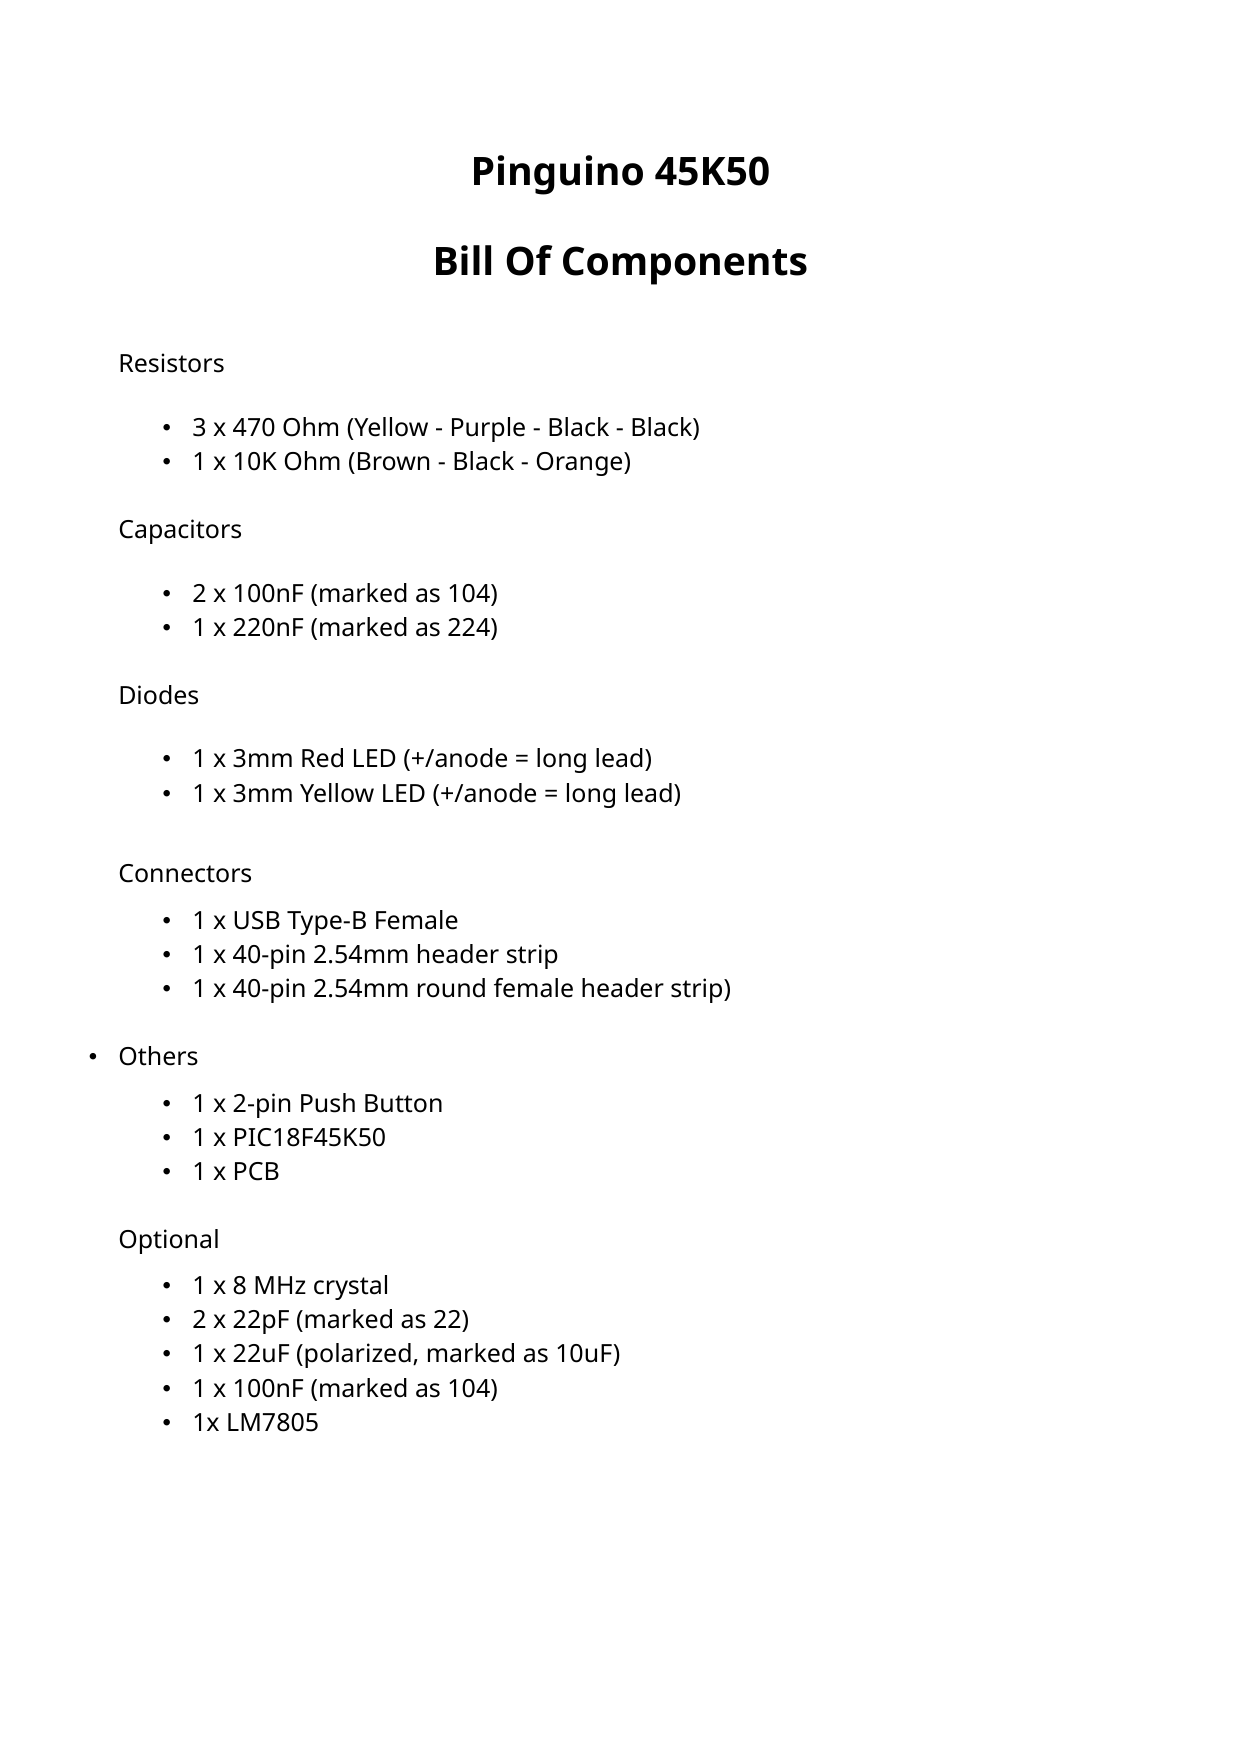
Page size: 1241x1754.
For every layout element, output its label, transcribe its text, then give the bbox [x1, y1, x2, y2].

list Others [118, 1039, 1122, 1073]
text Connectors [118, 856, 1122, 890]
text Diodes [118, 678, 1122, 712]
list 1 x 22uF (polarized, marked as 10uF) [192, 1336, 1122, 1370]
list 2 x 22pF (marked as 22) [192, 1302, 1122, 1336]
list 1 x 40-pin 2.54mm header strip [192, 936, 1122, 971]
list 1 x PCB [192, 1153, 1122, 1187]
list 1 x 100nF (marked as 104) [192, 1370, 1122, 1404]
subtitle Bill Of Components [118, 234, 1122, 287]
list 1 x USB Type-B Female [192, 902, 1122, 936]
list 1 x 8 MHz crystal [192, 1268, 1122, 1302]
list 3 x 470 Ohm (Yellow - Purple - Black - Black) [192, 410, 1122, 444]
subtitle Pinguino 45K50 [118, 143, 1122, 196]
list 1x LM7805 [192, 1404, 1122, 1438]
list 1 x 220nF (marked as 224) [192, 609, 1122, 643]
text Resistors [118, 346, 1122, 380]
list 1 x PIC18F45K50 [192, 1119, 1122, 1153]
text Capacitors [118, 512, 1122, 546]
text Optional [118, 1221, 1122, 1256]
list 1 x 2-pin Push Button [192, 1085, 1122, 1119]
list 2 x 100nF (marked as 104) [192, 575, 1122, 609]
list 1 x 40-pin 2.54mm round female header strip) [192, 971, 1122, 1004]
list 1 x 3mm Red LED (+/anode = long lead) [192, 741, 1122, 775]
list 1 x 3mm Yellow LED (+/anode = long lead) [192, 775, 1122, 809]
list 1 x 10K Ohm (Brown - Black - Orange) [192, 444, 1122, 478]
